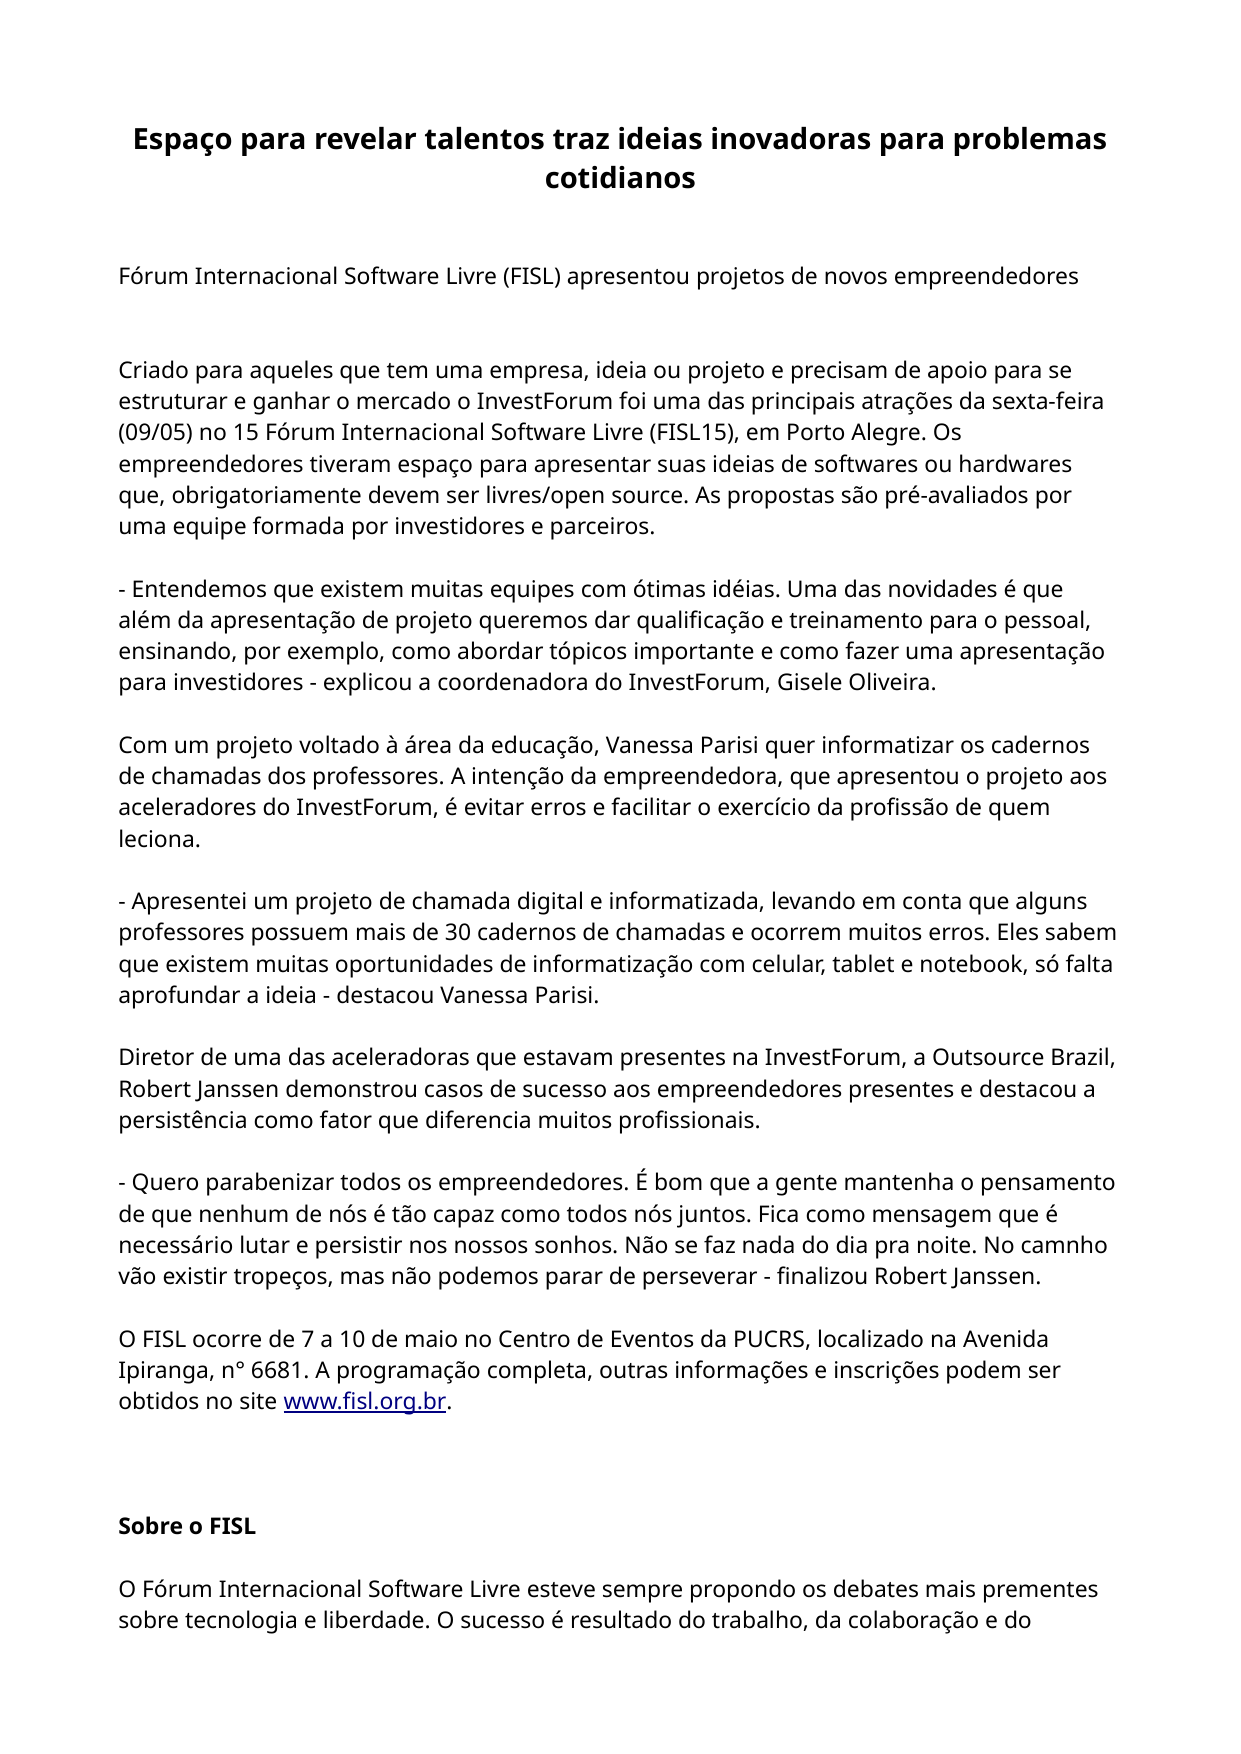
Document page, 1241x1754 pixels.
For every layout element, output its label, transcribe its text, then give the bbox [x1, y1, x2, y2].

text Sobre o FISL [118, 1510, 1122, 1541]
text - Quero parabenizar todos os empreendedores. É bom que a gente mantenha o pensamento de que nenhum de nós é tão capaz como todos nós juntos. Fica como mensagem que é necessário lutar e persistir nos nossos sonhos. Não se faz nada do dia pra noite. No camnho vão existir tropeços, mas não podemos parar de perseverar - finalizou Robert Janssen. [118, 1166, 1122, 1291]
text Criado para aqueles que tem uma empresa, ideia ou projeto e precisam de apoio para se estruturar e ganhar o mercado o InvestForum foi uma das principais atrações da sexta-feira (09/05) no 15 Fórum Internacional Software Livre (FISL15), em Porto Alegre. Os empreendedores tiveram espaço para apresentar suas ideias de softwares ou hardwares que, obrigatoriamente devem ser livres/open source. As propostas são pré-avaliados por uma equipe formada por investidores e parceiros. [118, 354, 1122, 541]
text Fórum Internacional Software Livre (FISL) apresentou projetos de novos empreendedores [118, 260, 1122, 291]
text O FISL ocorre de 7 a 10 de maio no Centro de Eventos da PUCRS, localizado na Avenida Ipiranga, n° 6681. A programação completa, outras informações e inscrições podem ser obtidos no site www.fisl.org.br. [118, 1322, 1122, 1416]
text Diretor de uma das aceleradoras que estavam presentes na InvestForum, a Outsource Brazil, Robert Janssen demonstrou casos de sucesso aos empreendedores presentes e destacou a persistência como fator que diferencia muitos profissionais. [118, 1041, 1122, 1135]
text - Entendemos que existem muitas equipes com ótimas idéias. Uma das novidades é que além da apresentação de projeto queremos dar qualificação e treinamento para o pessoal, ensinando, por exemplo, como abordar tópicos importante e como fazer uma apresentação para investidores - explicou a coordenadora do InvestForum, Gisele Oliveira. [118, 572, 1122, 697]
text Com um projeto voltado à área da educação, Vanessa Parisi quer informatizar os cadernos de chamadas dos professores. A intenção da empreendedora, que apresentou o projeto aos aceleradores do InvestForum, é evitar erros e facilitar o exercício da profissão de quem leciona. [118, 729, 1122, 854]
text - Apresentei um projeto de chamada digital e informatizada, levando em conta que alguns professores possuem mais de 30 cadernos de chamadas e ocorrem muitos erros. Eles sabem que existem muitas oportunidades de informatização com celular, tablet e notebook, só falta aprofundar a ideia - destacou Vanessa Parisi. [118, 885, 1122, 1010]
text Espaço para revelar talentos traz ideias inovadoras para problemas cotidianos [118, 118, 1122, 197]
text O Fórum Internacional Software Livre esteve sempre propondo os debates mais prementes sobre tecnologia e liberdade. O sucesso é resultado do trabalho, da colaboração e do [118, 1572, 1122, 1635]
